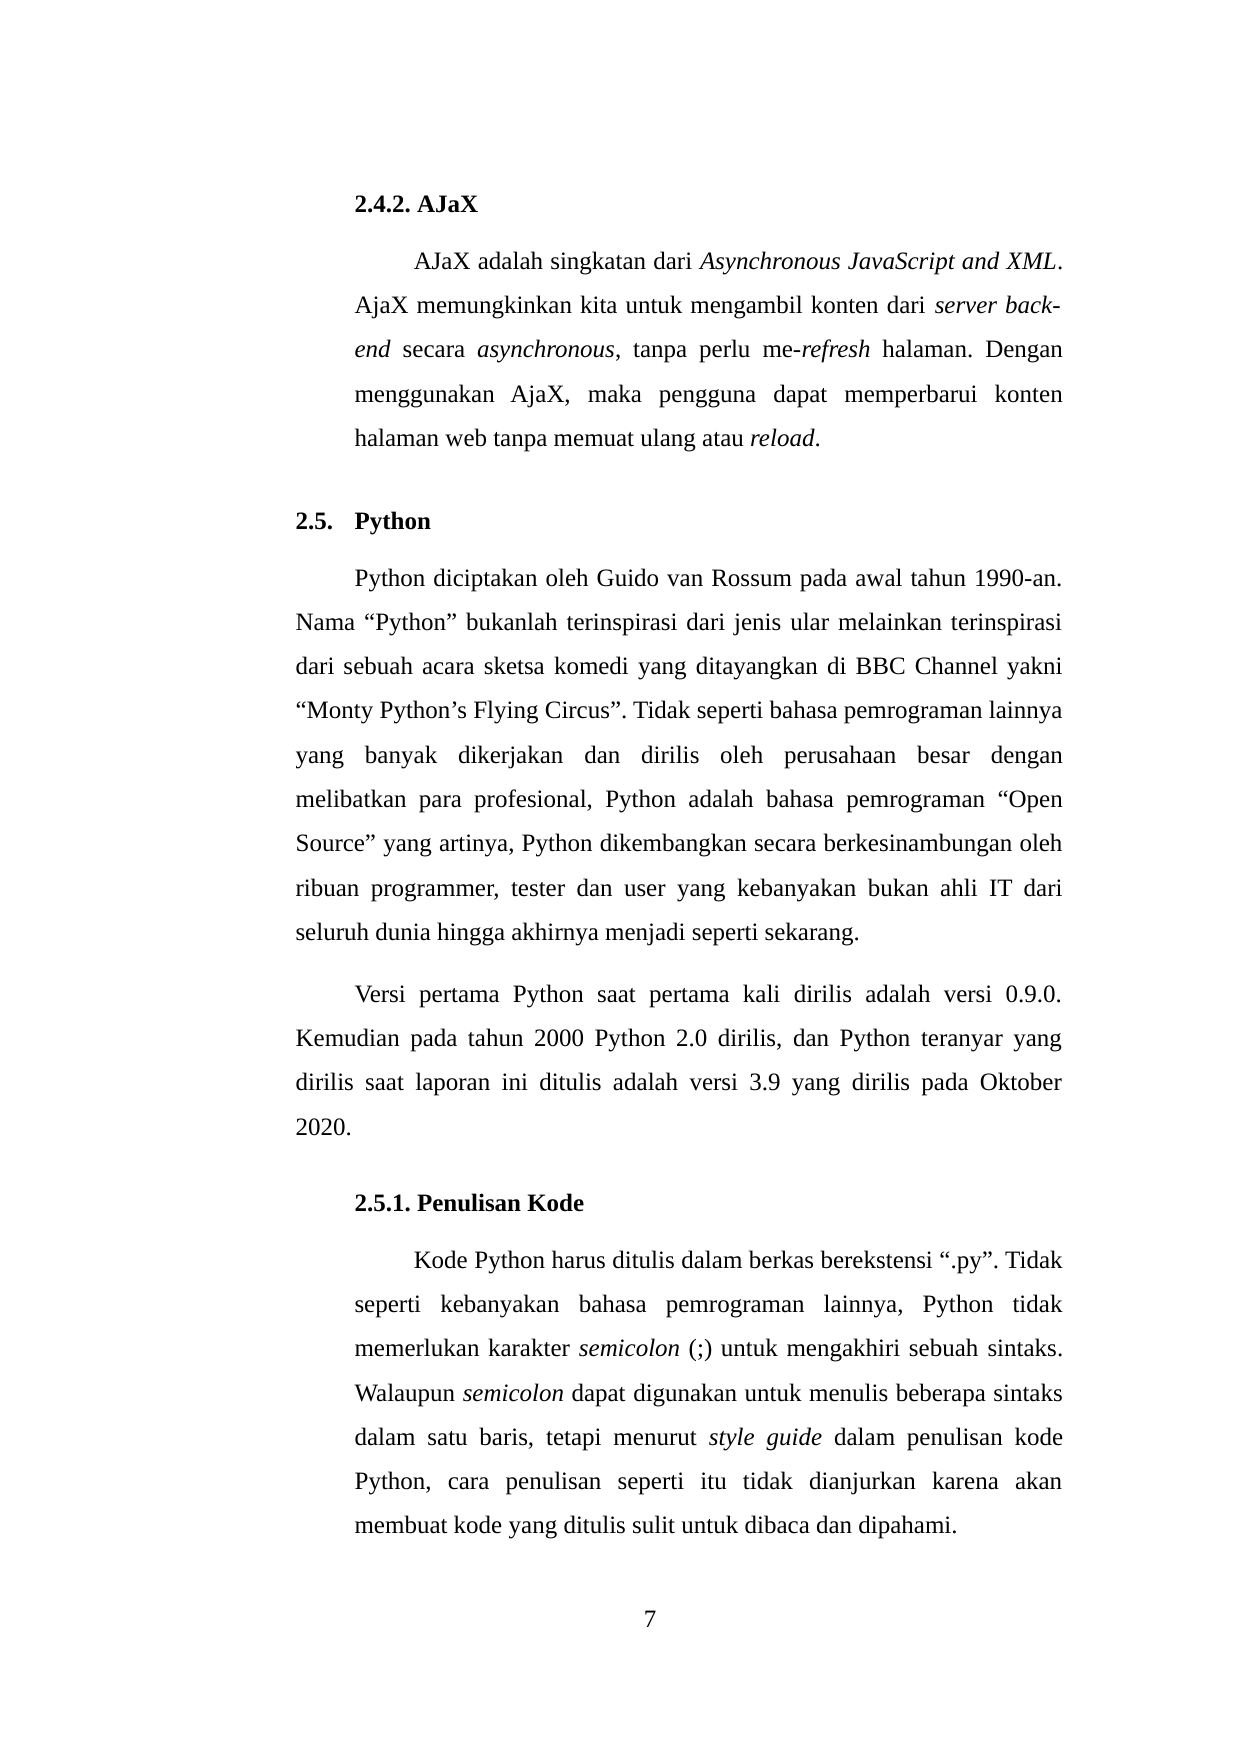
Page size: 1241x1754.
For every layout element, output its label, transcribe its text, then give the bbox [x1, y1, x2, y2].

subtitle Penulisan Kode [354, 1176, 1063, 1220]
subtitle AJaX [354, 177, 1063, 221]
text AJaX adalah singkatan dari Asynchronous JavaScript and XML. AjaX memungkinkan kita untuk mengambil konten dari server back-end secara asynchronous, tanpa perlu me-refresh halaman. Dengan menggunakan AjaX, maka pengguna dapat memperbarui konten halaman web tanpa memuat ulang atau reload. [354, 234, 1063, 455]
text Kode Python harus ditulis dalam berkas berekstensi “.py”. Tidak seperti kebanyakan bahasa pemrograman lainnya, Python tidak memerlukan karakter semicolon (;) untuk mengakhiri sebuah sintaks. Walaupun semicolon dapat digunakan untuk menulis beberapa sintaks dalam satu baris, tetapi menurut style guide dalam penulisan kode Python, cara penulisan seperti itu tidak dianjurkan karena akan membuat kode yang ditulis sulit untuk dibaca dan dipahami. [354, 1233, 1063, 1543]
text Python diciptakan oleh Guido van Rossum pada awal tahun 1990-an. Nama “Python” bukanlah terinspirasi dari jenis ular melainkan terinspirasi dari sebuah acara sketsa komedi yang ditayangkan di BBC Channel yakni “Monty Python’s Flying Circus”. Tidak seperti bahasa pemrograman lainnya yang banyak dikerjakan dan dirilis oleh perusahaan besar dengan melibatkan para profesional, Python adalah bahasa pemrograman “Open Source” yang artinya, Python dikembangkan secara berkesinambungan oleh ribuan programmer, tester dan user yang kebanyakan bukan ahli IT dari seluruh dunia hingga akhirnya menjadi seperti sekarang. [295, 551, 1063, 949]
subtitle Python [295, 494, 1063, 538]
text Versi pertama Python saat pertama kali dirilis adalah versi 0.9.0. Kemudian pada tahun 2000 Python 2.0 dirilis, dan Python teranyar yang dirilis saat laporan ini ditulis adalah versi 3.9 yang dirilis pada Oktober 2020. [295, 967, 1063, 1144]
